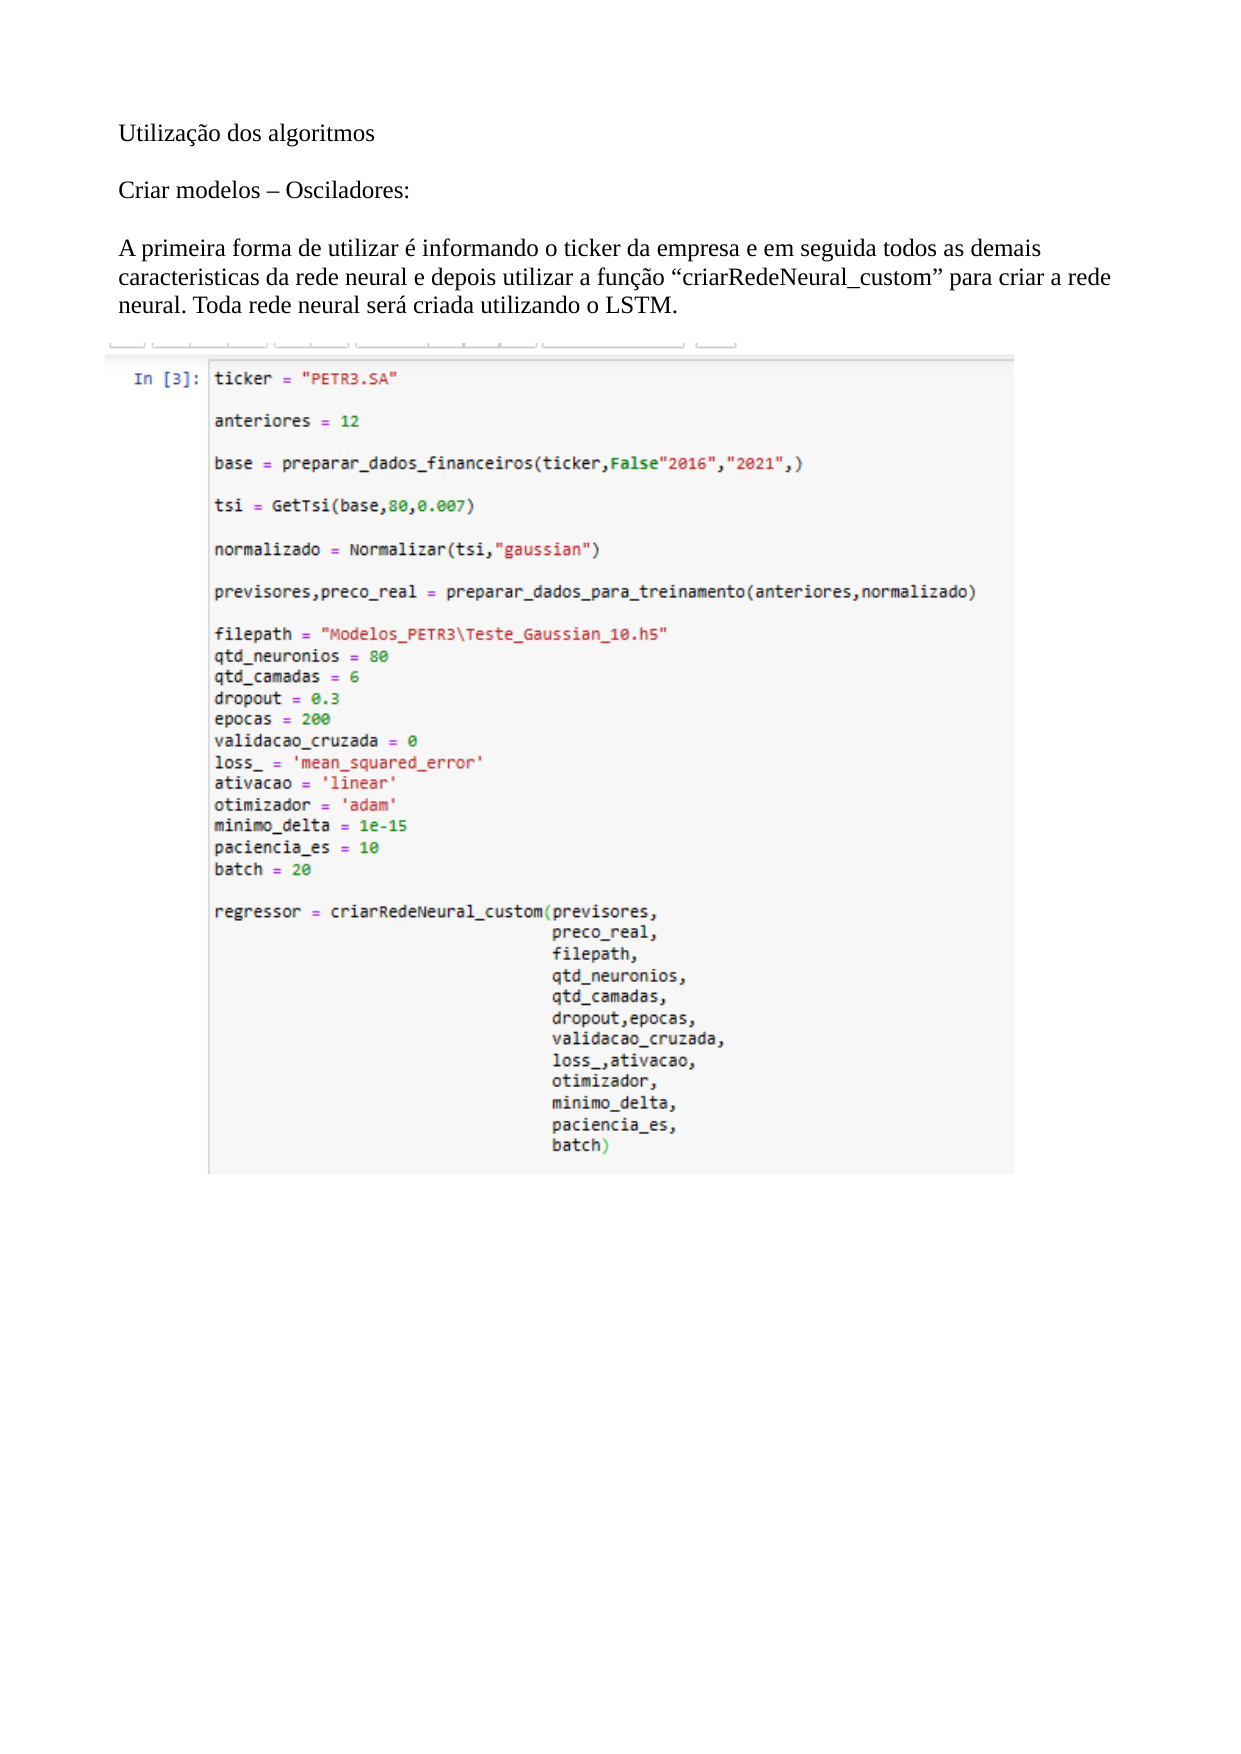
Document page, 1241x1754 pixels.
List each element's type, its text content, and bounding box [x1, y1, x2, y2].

text Utilização dos algoritmos [118, 118, 1122, 147]
text Criar modelos – Osciladores: [118, 176, 1122, 204]
text A primeira forma de utilizar é informando o ticker da empresa e em seguida todos as demais caracteristicas da rede neural e depois utilizar a função “criarRedeNeural_custom” para criar a rede neural. Toda rede neural será criada utilizando o LSTM. [118, 233, 1122, 319]
picture [104, 343, 941, 1174]
